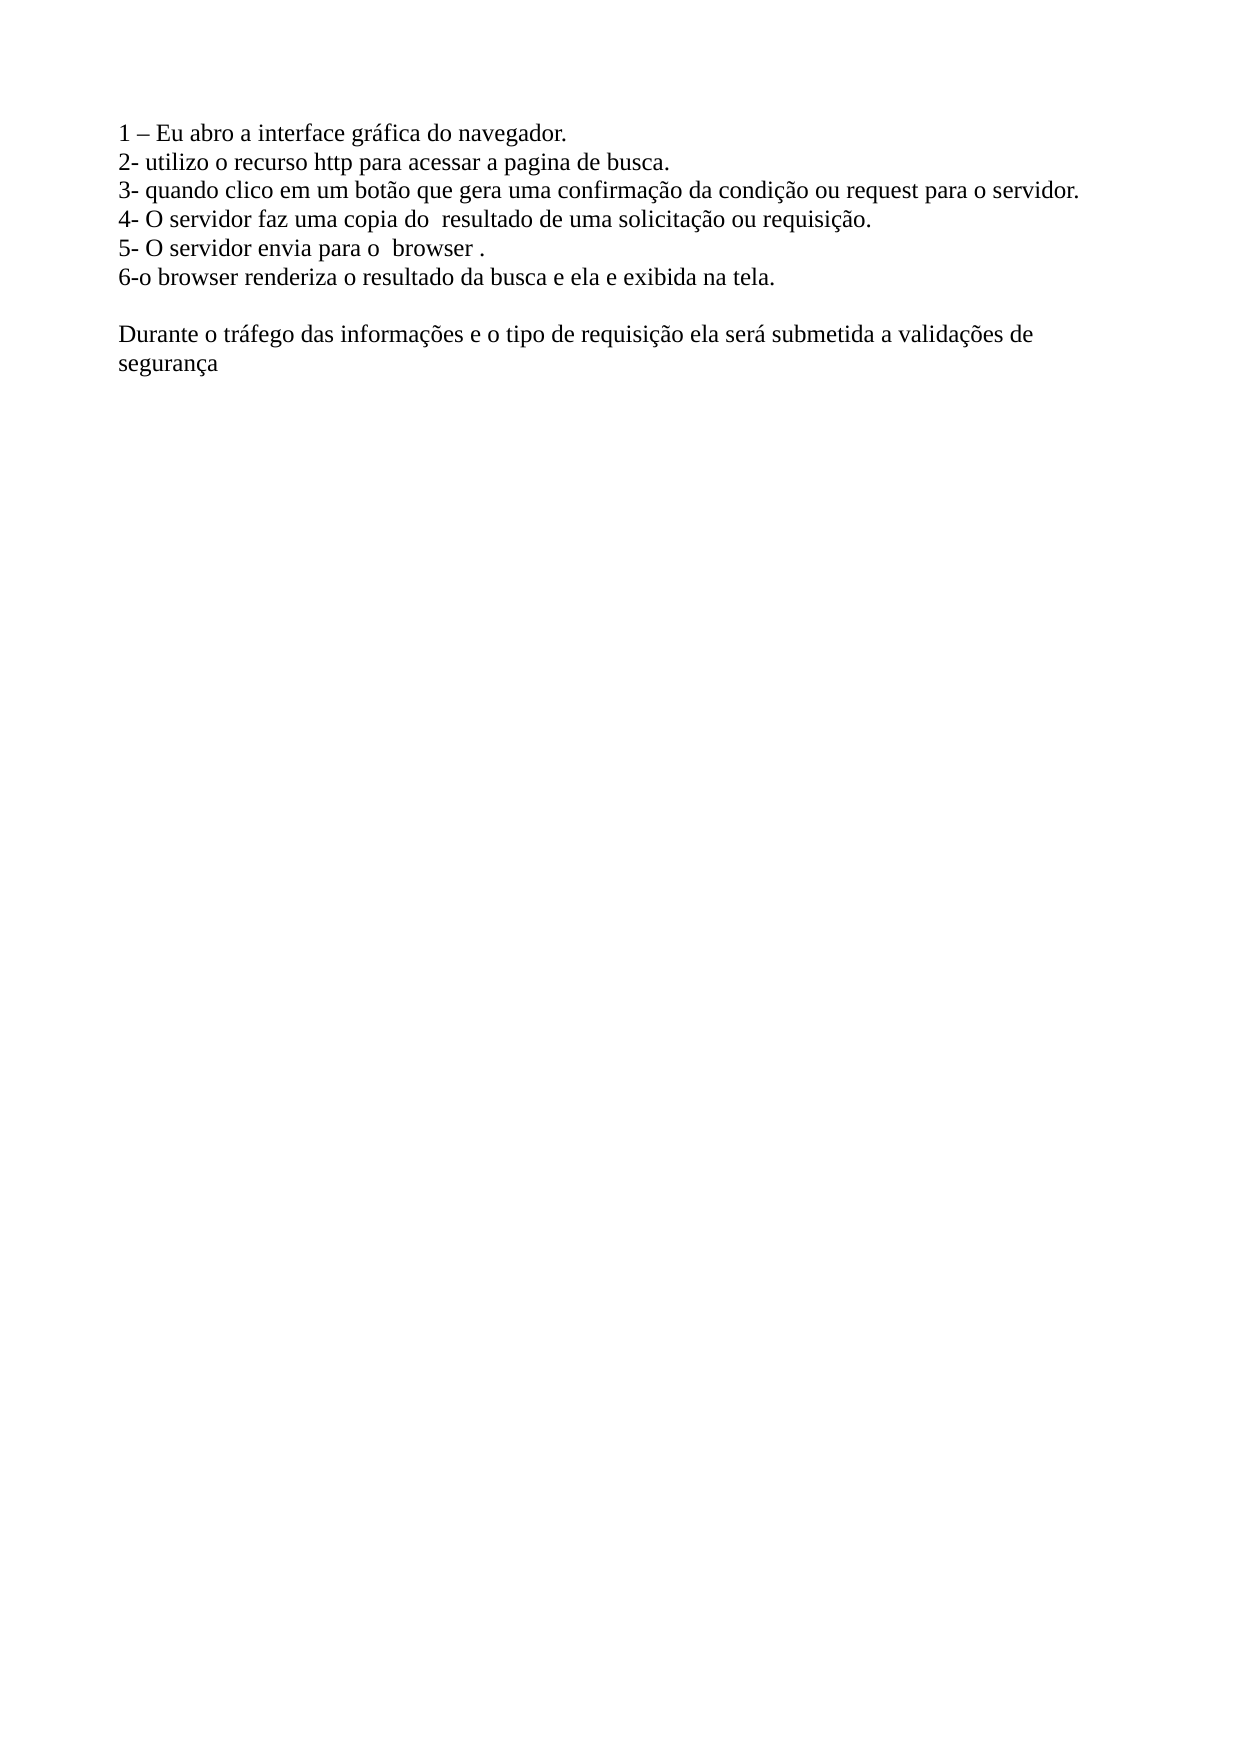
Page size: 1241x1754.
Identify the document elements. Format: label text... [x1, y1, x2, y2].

text Durante o tráfego das informações e o tipo de requisição ela será submetida a validações de segurança [118, 319, 1122, 377]
text 2- utilizo o recurso http para acessar a pagina de busca. [118, 147, 1122, 176]
text 3- quando clico em um botão que gera uma confirmação da condição ou request para o servidor. [118, 176, 1122, 204]
text 4- O servidor faz uma copia do resultado de uma solicitação ou requisição. [118, 204, 1122, 233]
text 1 – Eu abro a interface gráfica do navegador. [118, 118, 1122, 147]
text 6-o browser renderiza o resultado da busca e ela e exibida na tela. [118, 262, 1122, 291]
text 5- O servidor envia para o browser . [118, 233, 1122, 262]
